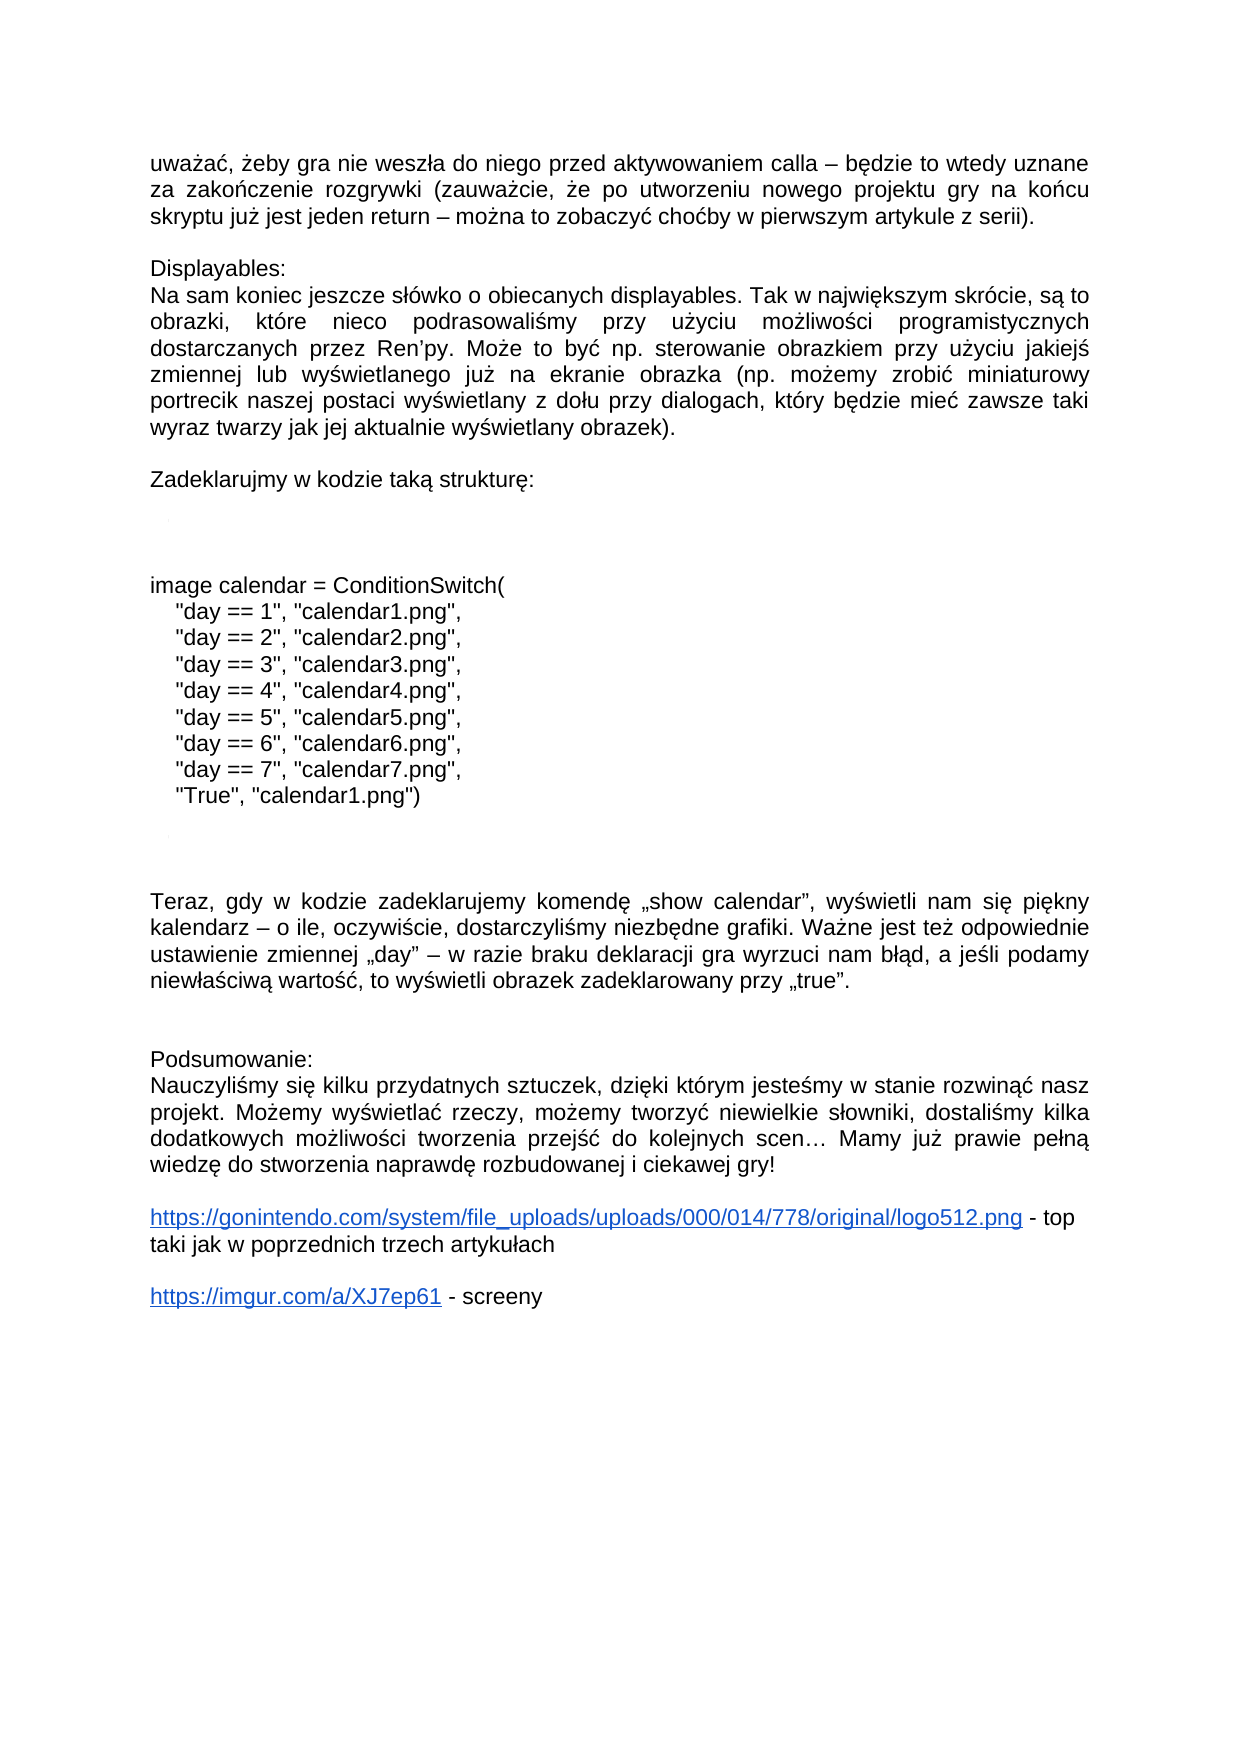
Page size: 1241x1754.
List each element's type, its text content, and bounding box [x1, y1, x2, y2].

text Teraz, gdy w kodzie zadeklarujemy komendę „show calendar”, wyświetli nam się piękny kalendarz – o ile, oczywiście, dostarczyliśmy niezbędne grafiki. Ważne jest też odpowiednie ustawienie zmiennej „day” – w razie braku deklaracji gra wyrzuci nam błąd, a jeśli podamy niewłaściwą wartość, to wyświetli obrazek zadeklarowany przy „true”. [150, 888, 1090, 993]
text "day == 6", "calendar6.png", [150, 730, 1090, 756]
text Nauczyliśmy się kilku przydatnych sztuczek, dzięki którym jesteśmy w stanie rozwinąć nasz projekt. Możemy wyświetlać rzeczy, możemy tworzyć niewielkie słowniki, dostaliśmy kilka dodatkowych możliwości tworzenia przejść do kolejnych scen… Mamy już prawie pełną wiedzę do stworzenia naprawdę rozbudowanej i ciekawej gry! [150, 1072, 1090, 1178]
text "day == 1", "calendar1.png", [150, 598, 1090, 624]
text https://imgur.com/a/XJ7ep61 - screeny [150, 1283, 1090, 1309]
text Zadeklarujmy w kodzie taką strukturę: [150, 466, 1090, 493]
text Displayables: [150, 255, 1090, 282]
text Podsumowanie: [150, 1046, 1090, 1072]
text "day == 5", "calendar5.png", [150, 703, 1090, 730]
text "True", "calendar1.png") [150, 782, 1090, 809]
text "day == 7", "calendar7.png", [150, 756, 1090, 782]
text Na sam koniec jeszcze słówko o obiecanych displayables. Tak w największym skrócie, są to obrazki, które nieco podrasowaliśmy przy użyciu możliwości programistycznych dostarczanych przez Ren’py. Może to być np. sterowanie obrazkiem przy użyciu jakiejś zmiennej lub wyświetlanego już na ekranie obrazka (np. możemy zrobić miniaturowy portrecik naszej postaci wyświetlany z dołu przy dialogach, który będzie mieć zawsze taki wyraz twarzy jak jej aktualnie wyświetlany obrazek). [150, 282, 1090, 440]
text image calendar = ConditionSwitch( [150, 572, 1090, 598]
text "day == 3", "calendar3.png", [150, 651, 1090, 677]
text "day == 4", "calendar4.png", [150, 677, 1090, 703]
text https://gonintendo.com/system/file_uploads/uploads/000/014/778/original/logo512.png - top taki jak w poprzednich trzech artykułach [150, 1204, 1090, 1257]
text "day == 2", "calendar2.png", [150, 624, 1090, 651]
text uważać, żeby gra nie weszła do niego przed aktywowaniem calla – będzie to wtedy uznane za zakończenie rozgrywki (zauważcie, że po utworzeniu nowego projektu gry na końcu skryptu już jest jeden return – można to zobaczyć choćby w pierwszym artykule z serii). [150, 150, 1090, 229]
